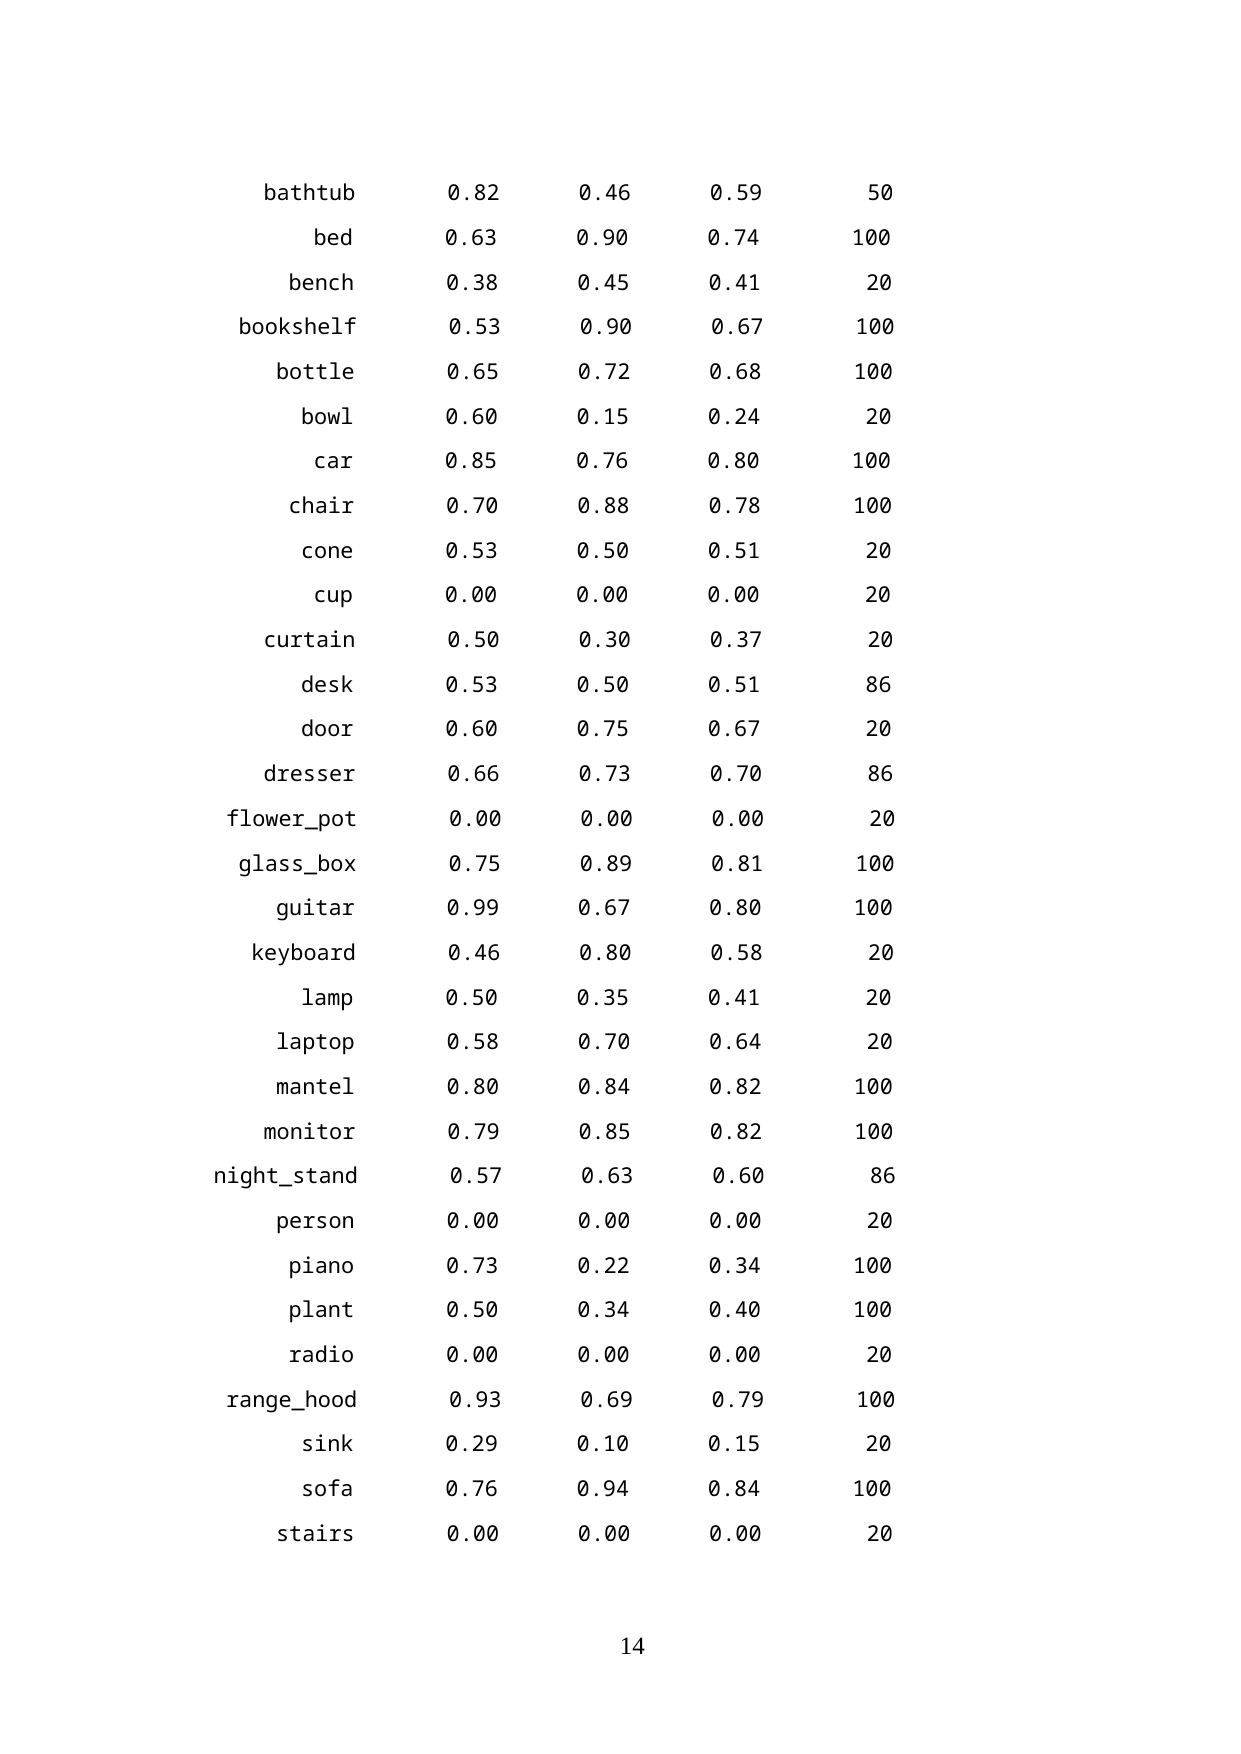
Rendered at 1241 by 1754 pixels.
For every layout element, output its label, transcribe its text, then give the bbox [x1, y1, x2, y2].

text bookshelf 0.53 0.90 0.67 100 [177, 311, 1063, 341]
text bathtub 0.82 0.46 0.59 50 [177, 177, 1063, 207]
text dresser 0.66 0.73 0.70 86 [177, 758, 1063, 788]
text keyboard 0.46 0.80 0.58 20 [177, 937, 1063, 967]
text sink 0.29 0.10 0.15 20 [177, 1428, 1063, 1458]
text piano 0.73 0.22 0.34 100 [177, 1250, 1063, 1279]
text night_stand 0.57 0.63 0.60 86 [177, 1160, 1063, 1190]
text cone 0.53 0.50 0.51 20 [177, 535, 1063, 564]
text person 0.00 0.00 0.00 20 [177, 1205, 1063, 1235]
text guitar 0.99 0.67 0.80 100 [177, 892, 1063, 922]
text glass_box 0.75 0.89 0.81 100 [177, 847, 1063, 877]
text radio 0.00 0.00 0.00 20 [177, 1339, 1063, 1369]
text door 0.60 0.75 0.67 20 [177, 713, 1063, 743]
text cup 0.00 0.00 0.00 20 [177, 579, 1063, 609]
text car 0.85 0.76 0.80 100 [177, 445, 1063, 475]
text plant 0.50 0.34 0.40 100 [177, 1294, 1063, 1324]
text stairs 0.00 0.00 0.00 20 [177, 1518, 1063, 1548]
text sofa 0.76 0.94 0.84 100 [177, 1473, 1063, 1503]
text desk 0.53 0.50 0.51 86 [177, 669, 1063, 698]
text bench 0.38 0.45 0.41 20 [177, 267, 1063, 296]
text lamp 0.50 0.35 0.41 20 [177, 982, 1063, 1011]
text laptop 0.58 0.70 0.64 20 [177, 1026, 1063, 1056]
text mantel 0.80 0.84 0.82 100 [177, 1071, 1063, 1101]
text flower_pot 0.00 0.00 0.00 20 [177, 803, 1063, 833]
text bed 0.63 0.90 0.74 100 [177, 222, 1063, 252]
text curtain 0.50 0.30 0.37 20 [177, 624, 1063, 654]
text range_hood 0.93 0.69 0.79 100 [177, 1384, 1063, 1413]
text monitor 0.79 0.85 0.82 100 [177, 1116, 1063, 1145]
text bottle 0.65 0.72 0.68 100 [177, 356, 1063, 386]
text bowl 0.60 0.15 0.24 20 [177, 401, 1063, 430]
text chair 0.70 0.88 0.78 100 [177, 490, 1063, 520]
